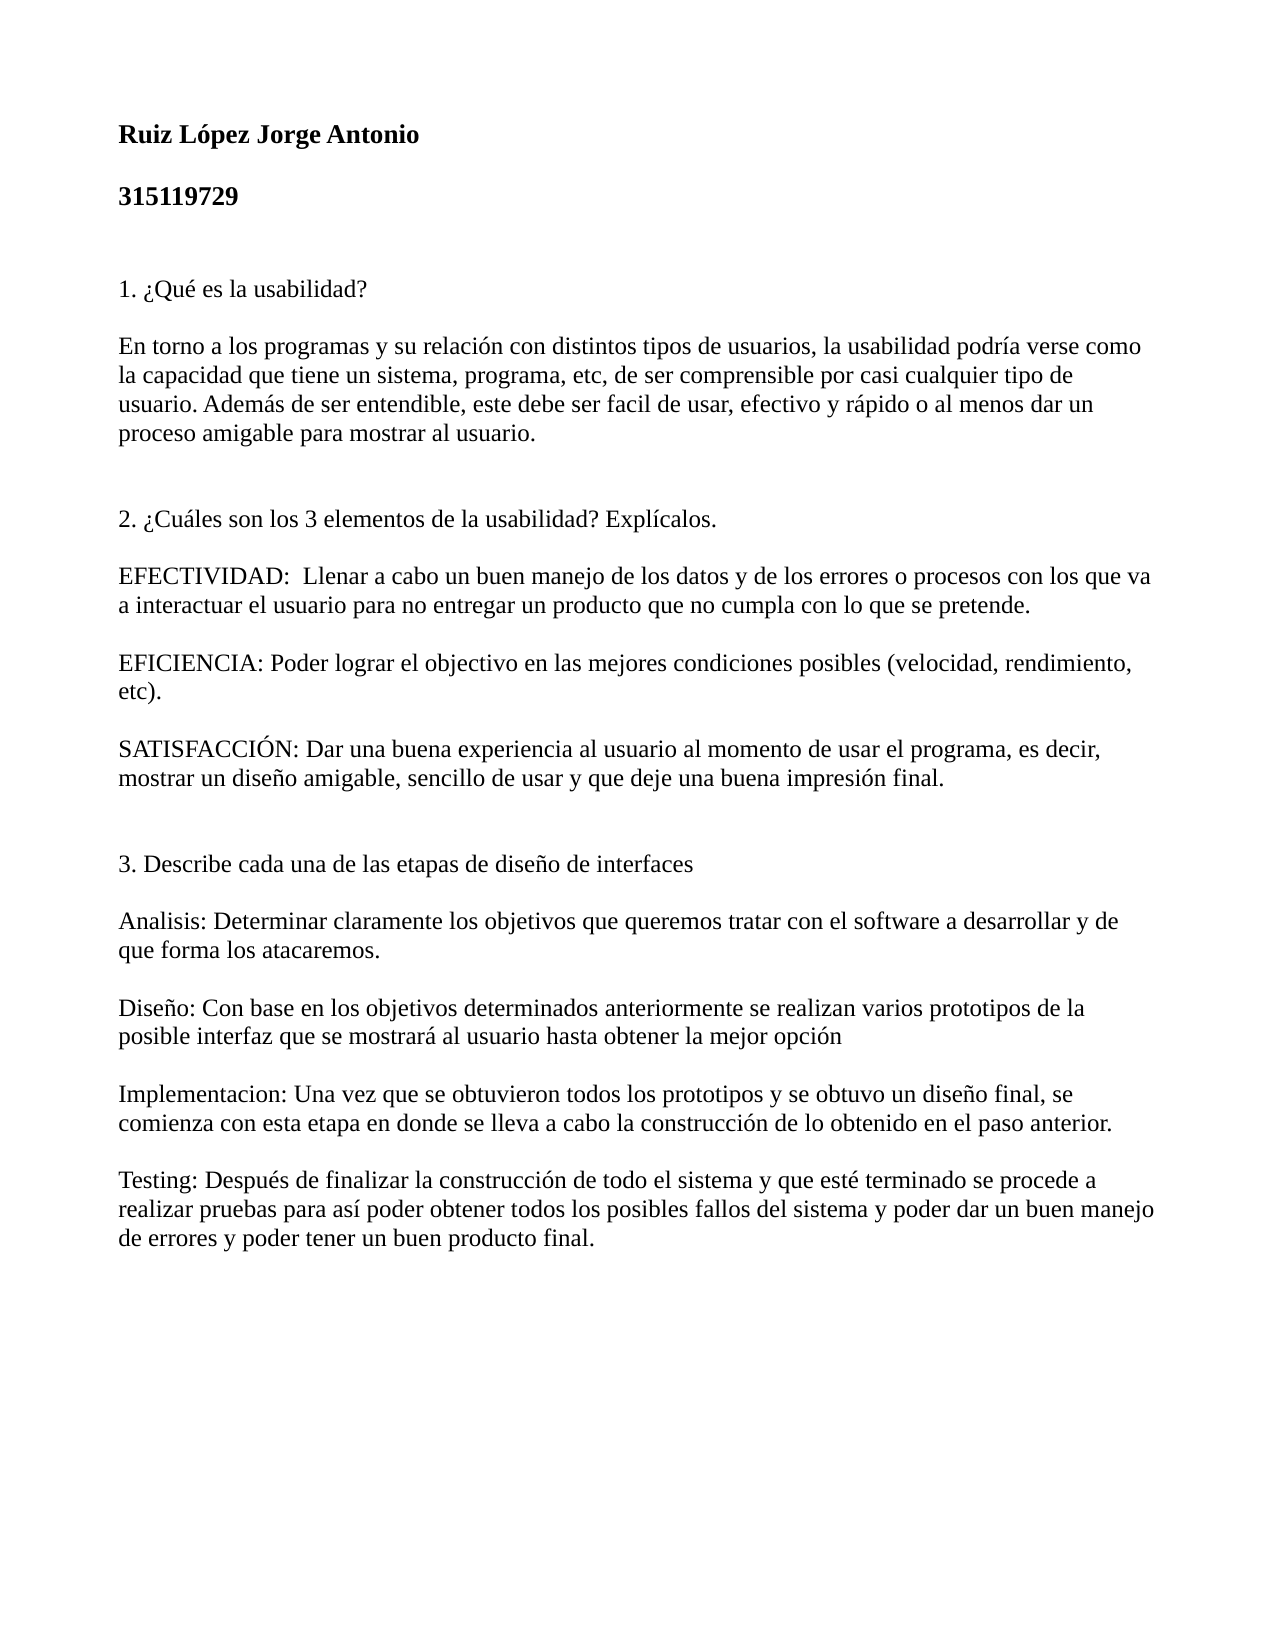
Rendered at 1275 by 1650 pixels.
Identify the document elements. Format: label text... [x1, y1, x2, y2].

text EFICIENCIA: Poder lograr el objectivo en las mejores condiciones posibles (velocidad, rendimiento, etc). [118, 648, 1157, 705]
text la capacidad que tiene un sistema, programa, etc, de ser comprensible por casi cualquier tipo de usuario. Además de ser entendible, este debe ser facil de usar, efectivo y rápido o al menos dar un proceso amigable para mostrar al usuario. [118, 360, 1157, 446]
text SATISFACCIÓN: Dar una buena experiencia al usuario al momento de usar el programa, es decir, mostrar un diseño amigable, sencillo de usar y que deje una buena impresión final. [118, 734, 1157, 791]
text 1. ¿Qué es la usabilidad? [118, 274, 1157, 303]
text 315119729 [118, 180, 1157, 212]
text Implementacion: Una vez que se obtuvieron todos los prototipos y se obtuvo un diseño final, se comienza con esta etapa en donde se lleva a cabo la construcción de lo obtenido en el paso anterior. [118, 1079, 1157, 1136]
text Testing: Después de finalizar la construcción de todo el sistema y que esté terminado se procede a realizar pruebas para así poder obtener todos los posibles fallos del sistema y poder dar un buen manejo de errores y poder tener un buen producto final. [118, 1165, 1157, 1251]
text Analisis: Determinar claramente los objetivos que queremos tratar con el software a desarrollar y de que forma los atacaremos. [118, 906, 1157, 964]
text 2. ¿Cuáles son los 3 elementos de la usabilidad? Explícalos. [118, 504, 1157, 533]
text Diseño: Con base en los objetivos determinados anteriormente se realizan varios prototipos de la posible interfaz que se mostrará al usuario hasta obtener la mejor opción [118, 993, 1157, 1050]
text EFECTIVIDAD: Llenar a cabo un buen manejo de los datos y de los errores o procesos con los que va a interactuar el usuario para no entregar un producto que no cumpla con lo que se pretende. [118, 561, 1157, 619]
text 3. Describe cada una de las etapas de diseño de interfaces [118, 849, 1157, 878]
text En torno a los programas y su relación con distintos tipos de usuarios, la usabilidad podría verse como [118, 331, 1157, 360]
text Ruiz López Jorge Antonio [118, 118, 1157, 149]
